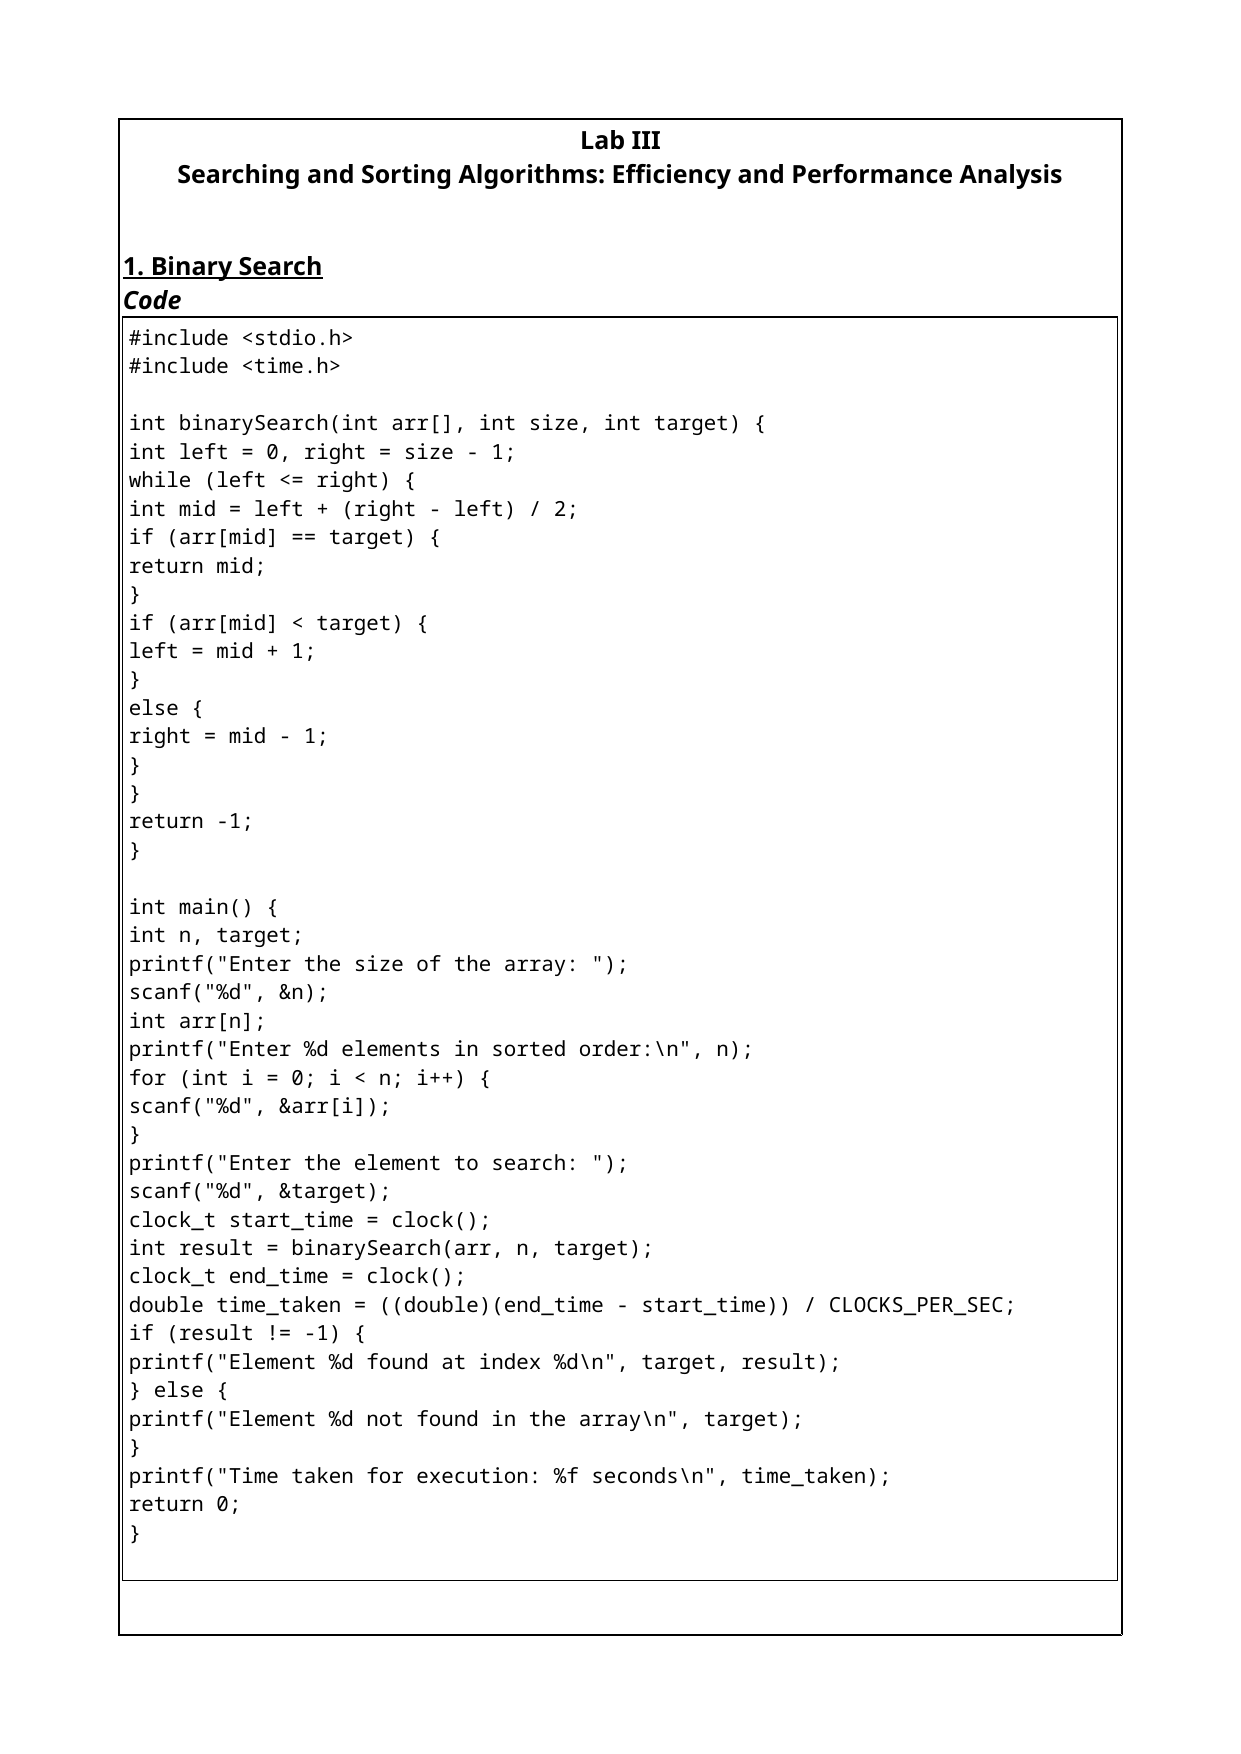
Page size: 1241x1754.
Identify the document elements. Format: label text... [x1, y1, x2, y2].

text Code [123, 282, 1118, 316]
text Searching and Sorting Algorithms: Efficiency and Performance Analysis [123, 157, 1118, 191]
text 1. Binary Search [123, 248, 1118, 282]
table_header #include <stdio.h> #include <time.h> int binarySearch(int arr[], int size, int target) { int left = 0, right = size - 1; while (left <= right) { int mid = left + (right - left) / 2; if (arr[mid] == target) { return mid; } if (arr[mid] < target) { left = mid + 1; } else { right = mid - 1; } } return -1; } int main() { int n, target; printf("Enter the size of the array: "); scanf("%d", &n); int arr[n]; printf("Enter %d elements in sorted order:\n", n); for (int i = 0; i < n; i++) { scanf("%d", &arr[i]); } printf("Enter the element to search: "); scanf("%d", &target); clock_t start_time = clock(); int result = binarySearch(arr, n, target); clock_t end_time = clock(); double time_taken = ((double)(end_time - start_time)) / CLOCKS_PER_SEC; if (result != -1) { printf("Element %d found at index %d\n", target, result); } else { printf("Element %d not found in the array\n", target); } printf("Time taken for execution: %f seconds\n", time_taken); return 0; } [123, 318, 1117, 1580]
text Lab III [123, 123, 1118, 157]
